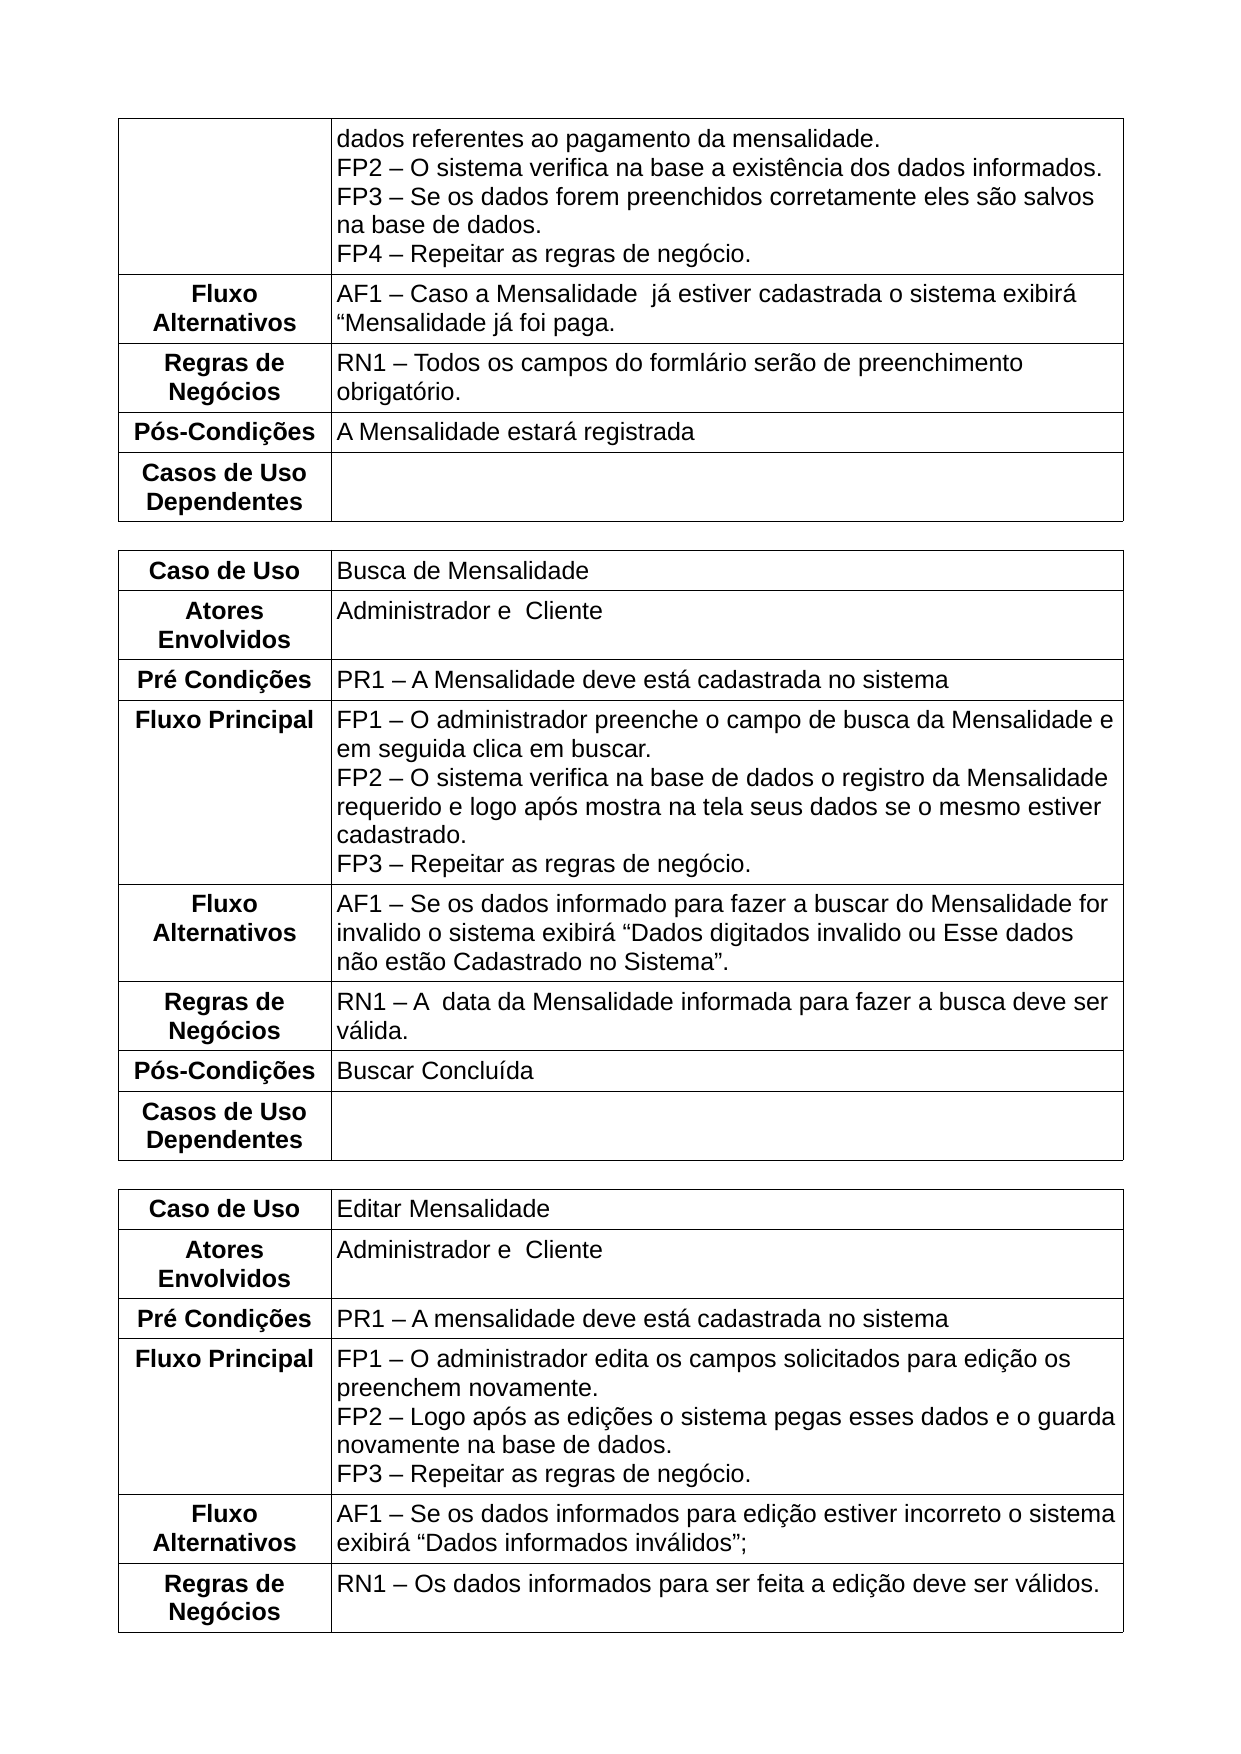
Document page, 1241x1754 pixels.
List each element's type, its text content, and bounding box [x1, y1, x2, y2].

table_cell dados referentes ao pagamento da mensalidade. FP2 – O sistema verifica na base a existência dos dados informados. FP3 – Se os dados forem preenchidos corretamente eles são salvos na base de dados. FP4 – Repeitar as regras de negócio. [332, 119, 1123, 273]
table_cell AF1 – Se os dados informado para fazer a buscar do Mensalidade for invalido o sistema exibirá “Dados digitados invalido ou Esse dados não estão Cadastrado no Sistema”. [332, 885, 1123, 981]
table_cell Casos de Uso Dependentes [119, 1092, 331, 1160]
table_cell [332, 453, 1123, 521]
table_cell Casos de Uso Dependentes [119, 453, 331, 521]
table_cell Buscar Concluída [332, 1051, 1123, 1091]
table_cell RN1 – Todos os campos do formlário serão de preenchimento obrigatório. [332, 344, 1123, 412]
table_cell Fluxo Alternativos [119, 885, 331, 981]
table_cell Regras de Negócios [119, 1564, 331, 1632]
table_cell Pré Condições [119, 1299, 331, 1338]
table_cell A Mensalidade estará registrada [332, 413, 1123, 452]
table_cell Pós-Condições [119, 1051, 331, 1091]
table_cell Regras de Negócios [119, 344, 331, 412]
table_cell Regras de Negócios [119, 982, 331, 1050]
table_cell Atores Envolvidos [119, 1230, 331, 1298]
table_cell Atores Envolvidos [119, 591, 331, 659]
table_cell Pré Condições [119, 660, 331, 699]
table_cell PR1 – A mensalidade deve está cadastrada no sistema [332, 1299, 1123, 1338]
table_cell [119, 119, 331, 273]
table_cell RN1 – Os dados informados para ser feita a edição deve ser válidos. [332, 1564, 1123, 1632]
table_cell Administrador e Cliente [332, 1230, 1123, 1298]
table_cell AF1 – Se os dados informados para edição estiver incorreto o sistema exibirá “Dados informados inválidos”; [332, 1495, 1123, 1563]
table_cell Fluxo Alternativos [119, 275, 331, 342]
table_header Caso de Uso [119, 551, 331, 590]
table_cell FP1 – O administrador edita os campos solicitados para edição os preenchem novamente. FP2 – Logo após as edições o sistema pegas esses dados e o guarda novamente na base de dados. FP3 – Repeitar as regras de negócio. [332, 1339, 1123, 1494]
table_cell Administrador e Cliente [332, 591, 1123, 659]
table_cell FP1 – O administrador preenche o campo de busca da Mensalidade e em seguida clica em buscar. FP2 – O sistema verifica na base de dados o registro da Mensalidade requerido e logo após mostra na tela seus dados se o mesmo estiver cadastrado. FP3 – Repeitar as regras de negócio. [332, 701, 1123, 883]
table_cell Fluxo Alternativos [119, 1495, 331, 1563]
table_header Busca de Mensalidade [332, 551, 1123, 590]
table_cell RN1 – A data da Mensalidade informada para fazer a busca deve ser válida. [332, 982, 1123, 1050]
table_cell AF1 – Caso a Mensalidade já estiver cadastrada o sistema exibirá “Mensalidade já foi paga. [332, 275, 1123, 342]
table_header Caso de Uso [119, 1190, 331, 1229]
table_cell Pós-Condições [119, 413, 331, 452]
table_cell Fluxo Principal [119, 1339, 331, 1494]
table_cell Fluxo Principal [119, 701, 331, 883]
table_cell PR1 – A Mensalidade deve está cadastrada no sistema [332, 660, 1123, 699]
table_header Editar Mensalidade [332, 1190, 1123, 1229]
table_cell [332, 1092, 1123, 1160]
